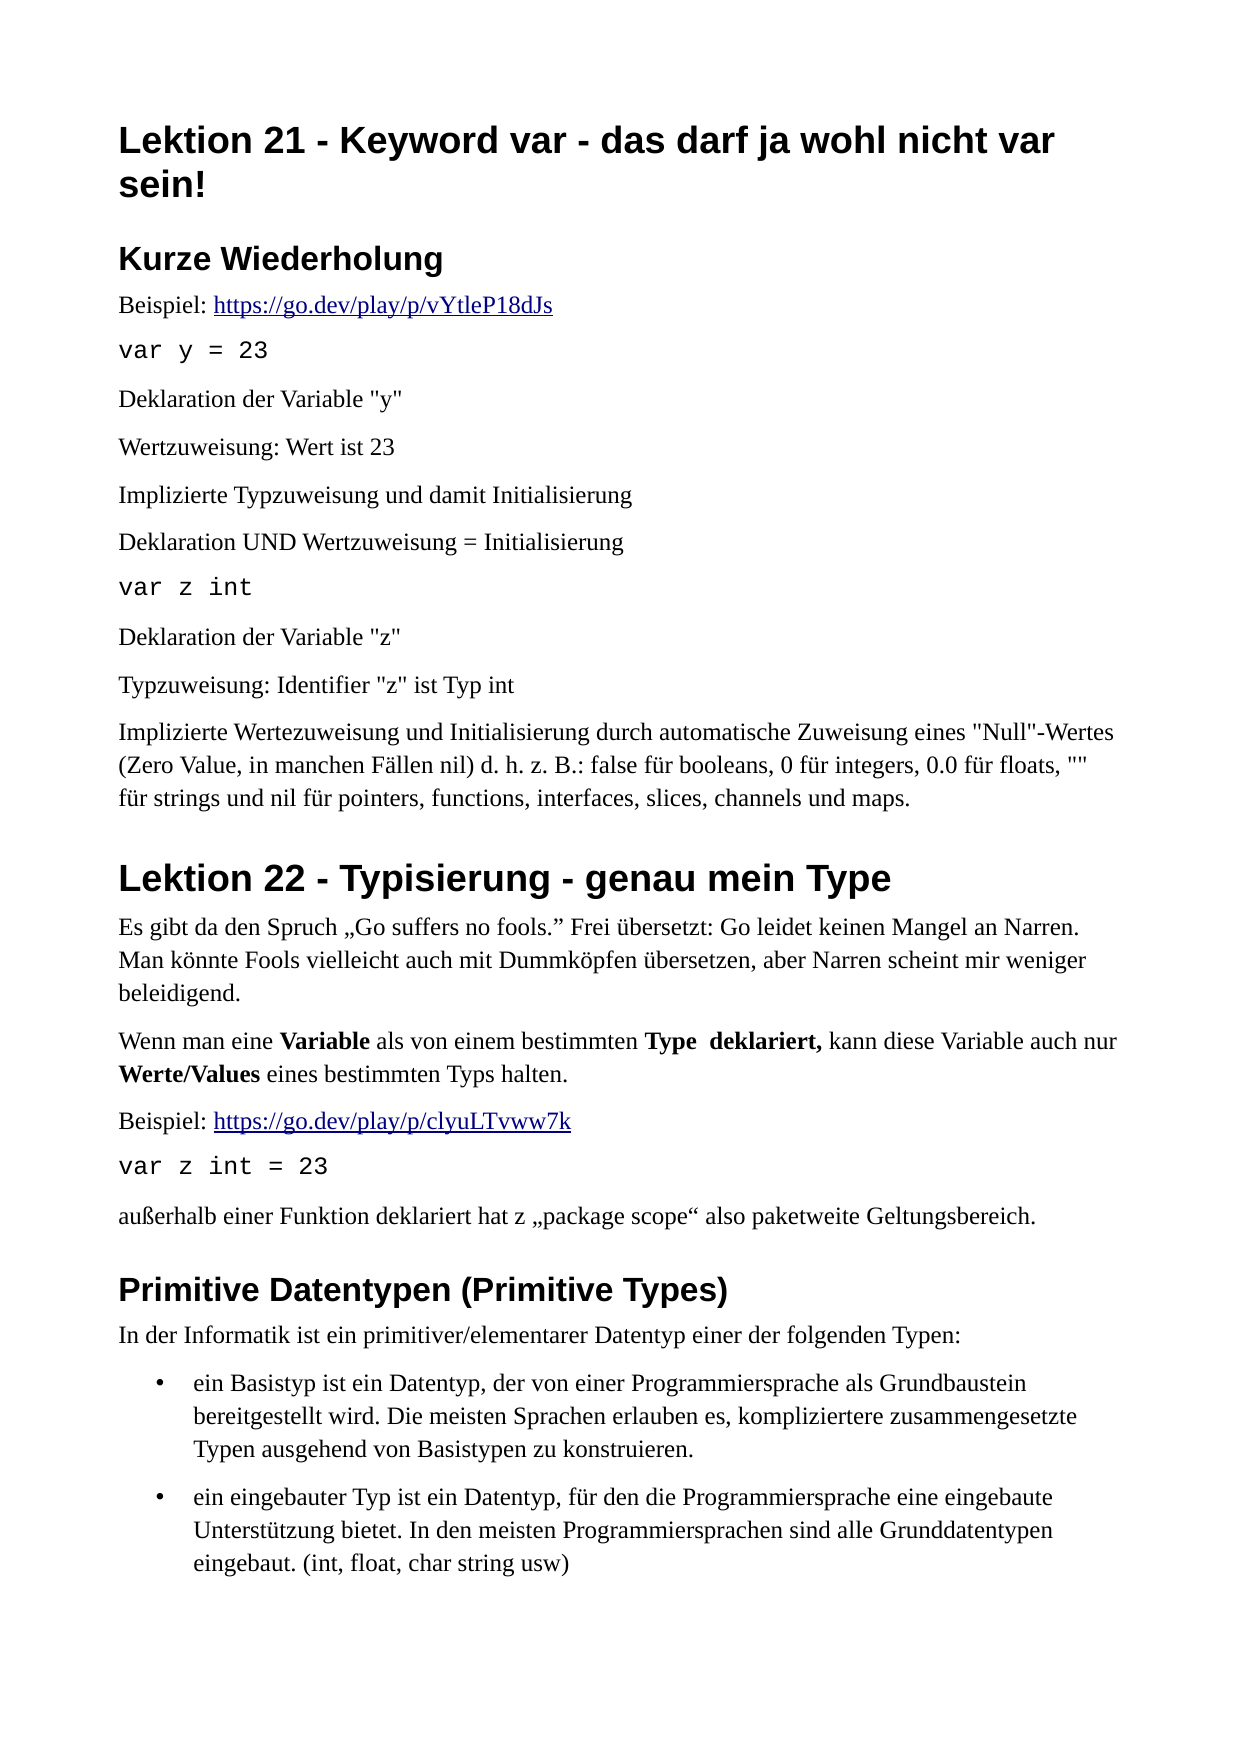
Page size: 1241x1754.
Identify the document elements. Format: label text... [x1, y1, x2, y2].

text In der Informatik ist ein primitiver/elementarer Datentyp einer der folgenden Typen: [118, 1321, 1122, 1349]
text Deklaration der Variable "y" [118, 384, 1122, 413]
list ein eingebauter Typ ist ein Datentyp, für den die Programmiersprache eine eingebaute Unterstützung bietet. In den meisten Programmiersprachen sind alle Grunddatentypen eingebaut. (int, float, char string usw) [156, 1482, 1122, 1577]
text Es gibt da den Spruch „Go suffers no fools.” Frei übersetzt: Go leidet keinen Mangel an Narren. Man könnte Fools vielleicht auch mit Dummköpfen übersetzen, aber Narren scheint mir weniger beleidigend. [118, 912, 1122, 1007]
list ein Basistyp ist ein Datentyp, der von einer Programmiersprache als Grundbaustein bereitgestellt wird. Die meisten Sprachen erlauben es, kompliziertere zusammengesetzte Typen ausgehend von Basistypen zu konstruieren. [156, 1368, 1122, 1463]
text Deklaration der Variable "z" [118, 622, 1122, 651]
text var z int = 23 [118, 1154, 1122, 1182]
text Typzuweisung: Identifier "z" ist Typ int [118, 670, 1122, 698]
subtitle Lektion 21 - Keyword var - das darf ja wohl nicht var sein! [118, 118, 1122, 205]
text var z int [118, 575, 1122, 603]
text Implizierte Wertezuweisung und Initialisierung durch automatische Zuweisung eines "Null"-Wertes (Zero Value, in manchen Fällen nil) d. h. z. B.: false für booleans, 0 für integers, 0.0 für floats, "" für strings und nil für pointers, functions, interfaces, slices, channels und maps. [118, 717, 1122, 812]
text Beispiel: https://go.dev/play/p/clyuLTvww7k [118, 1106, 1122, 1135]
text Wenn man eine Variable als von einem bestimmten Type deklariert, kann diese Variable auch nur Werte/Values eines bestimmten Typs halten. [118, 1026, 1122, 1087]
subtitle Lektion 22 - Typisierung - genau mein Type [118, 856, 1122, 899]
text außerhalb einer Funktion deklariert hat z „package scope“ also paketweite Geltungsbereich. [118, 1201, 1122, 1230]
text Implizierte Typzuweisung und damit Initialisierung [118, 480, 1122, 508]
text var y = 23 [118, 337, 1122, 366]
text Wertzuweisung: Wert ist 23 [118, 432, 1122, 461]
text Beispiel: https://go.dev/play/p/vYtleP18dJs [118, 290, 1122, 319]
subtitle Primitive Datentypen (Primitive Types) [118, 1269, 1122, 1308]
text Deklaration UND Wertzuweisung = Initialisierung [118, 527, 1122, 556]
subtitle Kurze Wiederholung [118, 239, 1122, 277]
